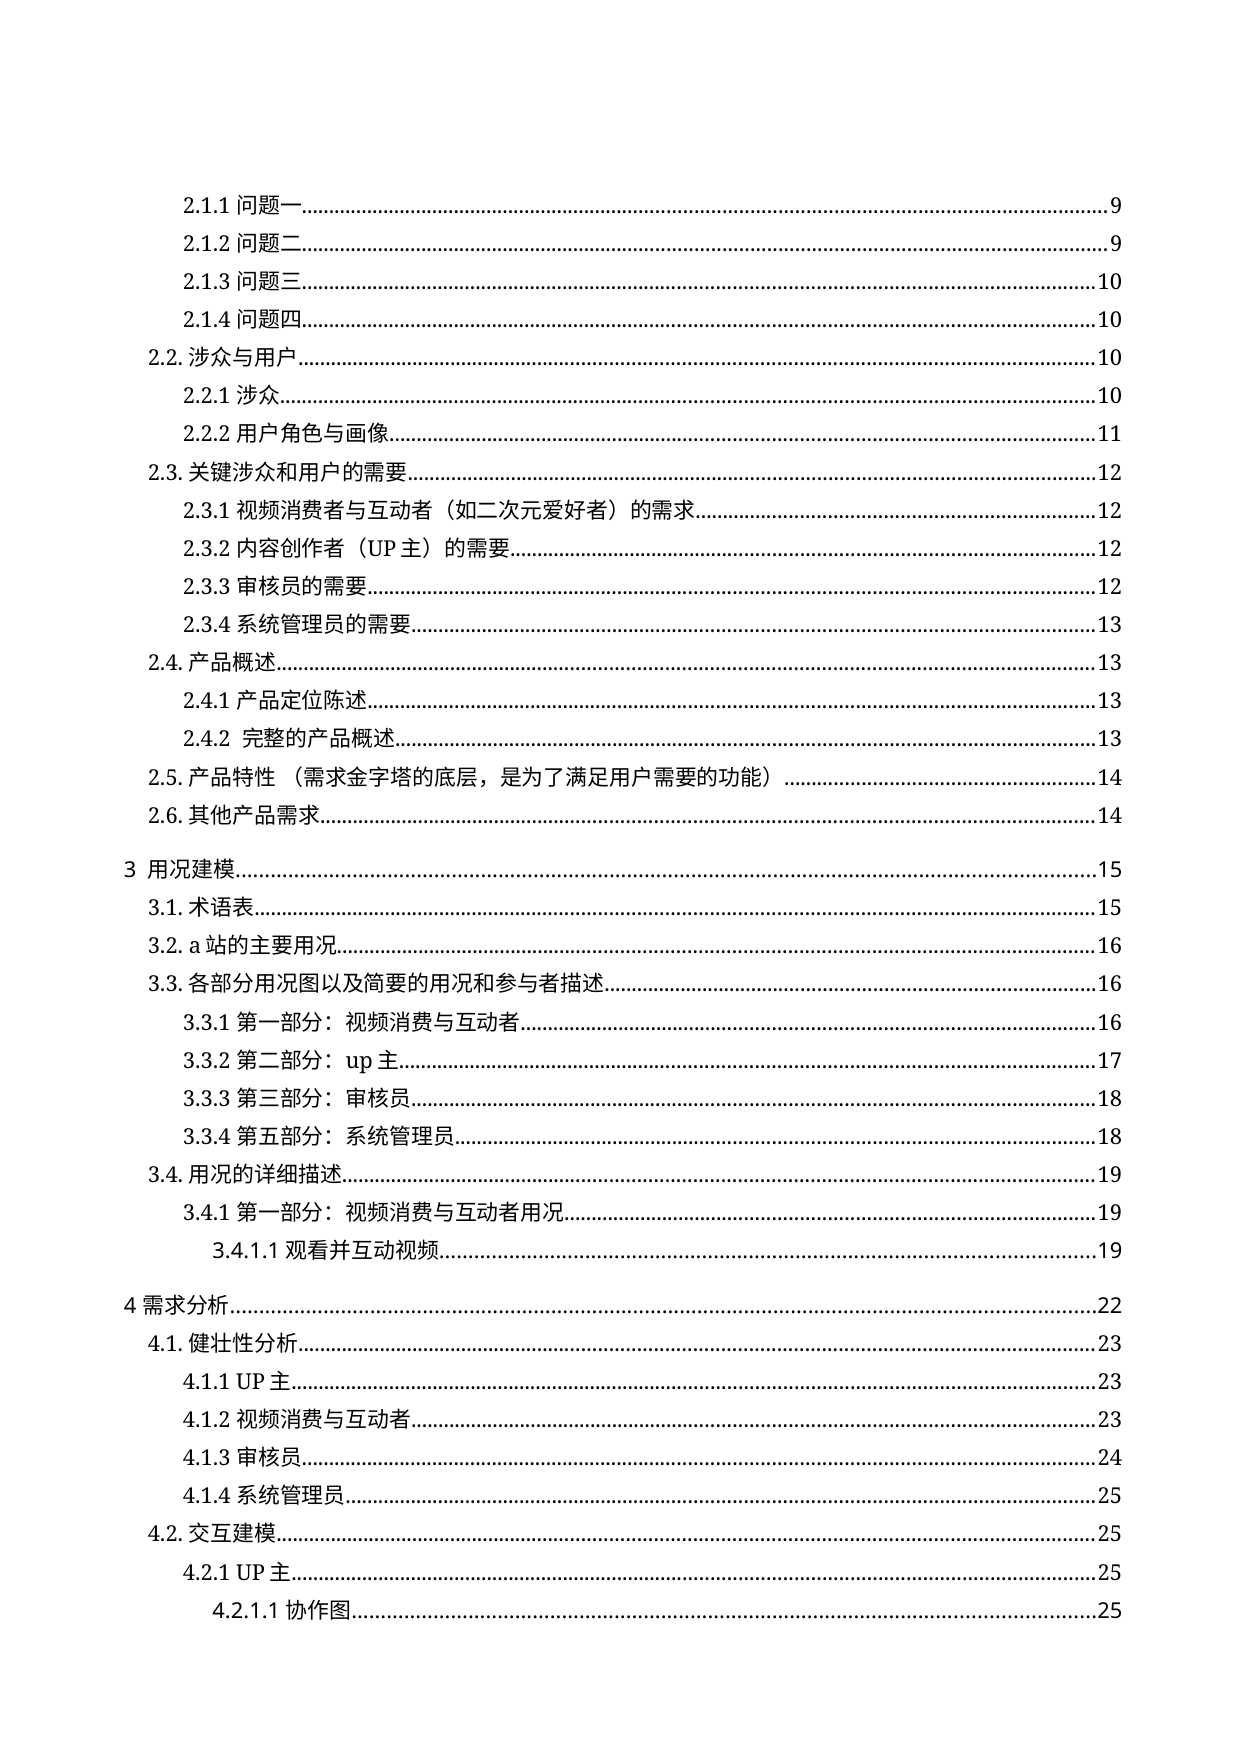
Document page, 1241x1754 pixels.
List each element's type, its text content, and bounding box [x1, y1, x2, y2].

text 2.4. 产品概述 13 [148, 645, 1122, 677]
text 2.3. 关键涉众和用户的需要 12 [148, 454, 1122, 486]
text 2.4.2 完整的产品概述 13 [177, 721, 1122, 753]
text 4 需求分析 22 [118, 1288, 1122, 1319]
text 4.1. 健壮性分析 23 [148, 1326, 1122, 1357]
text 4.1.2 视频消费与互动者 23 [177, 1402, 1122, 1434]
text 2.2.2 用户角色与画像 11 [177, 416, 1122, 448]
text 2.2. 涉众与用户 10 [148, 340, 1122, 372]
text 2.4.1 产品定位陈述 13 [177, 683, 1122, 715]
text 2.1.1 问题一 9 [177, 188, 1122, 219]
text 4.1.3 审核员 24 [177, 1440, 1122, 1472]
text 3.3.4 第五部分：系统管理员 18 [177, 1119, 1122, 1151]
text 3.4.1.1 观看并互动视频 19 [207, 1233, 1122, 1265]
text 4.2.1 UP主 25 [177, 1554, 1122, 1586]
text 3.4. 用况的详细描述 19 [148, 1157, 1122, 1189]
text 2.3.3 审核员的需要 12 [177, 569, 1122, 601]
text 3.4.1 第一部分：视频消费与互动者用况 19 [177, 1195, 1122, 1227]
text 2.6. 其他产品需求 14 [148, 798, 1122, 829]
text 4.1.4 系统管理员 25 [177, 1478, 1122, 1510]
text 4.1.1 UP主 23 [177, 1364, 1122, 1396]
text 2.2.1 涉众 10 [177, 378, 1122, 410]
text 3.3. 各部分用况图以及简要的用况和参与者描述 16 [148, 966, 1122, 998]
text 2.3.1 视频消费者与互动者（如二次元爱好者）的需求​​ 12 [177, 493, 1122, 524]
text 3.1. 术语表 15 [148, 890, 1122, 922]
text 3.3.2 第二部分：up主 17 [177, 1043, 1122, 1074]
text 2.1.3 问题三 10 [177, 264, 1122, 296]
text 3.3.3 第三部分：审核员 18 [177, 1081, 1122, 1112]
text 4.2. 交互建模 25 [148, 1516, 1122, 1548]
text 3.2. a站的主要用况 16 [148, 928, 1122, 960]
text 2.1.2 问题二 9 [177, 226, 1122, 257]
text 4.2.1.1 协作图 25 [207, 1593, 1122, 1624]
text 2.1.4 问题四 10 [177, 302, 1122, 334]
text 2.5. 产品特性 （需求金字塔的底层，是为了满足用户需要的功能） 14 [148, 759, 1122, 791]
text 3 用况建模 15 [118, 852, 1122, 884]
text 2.3.4 系统管理员的需要​​ 13 [177, 607, 1122, 639]
text 2.3.2 内容创作者（UP主）的需要​​ 12 [177, 531, 1122, 562]
text 3.3.1 第一部分：视频消费与互动者 16 [177, 1004, 1122, 1036]
